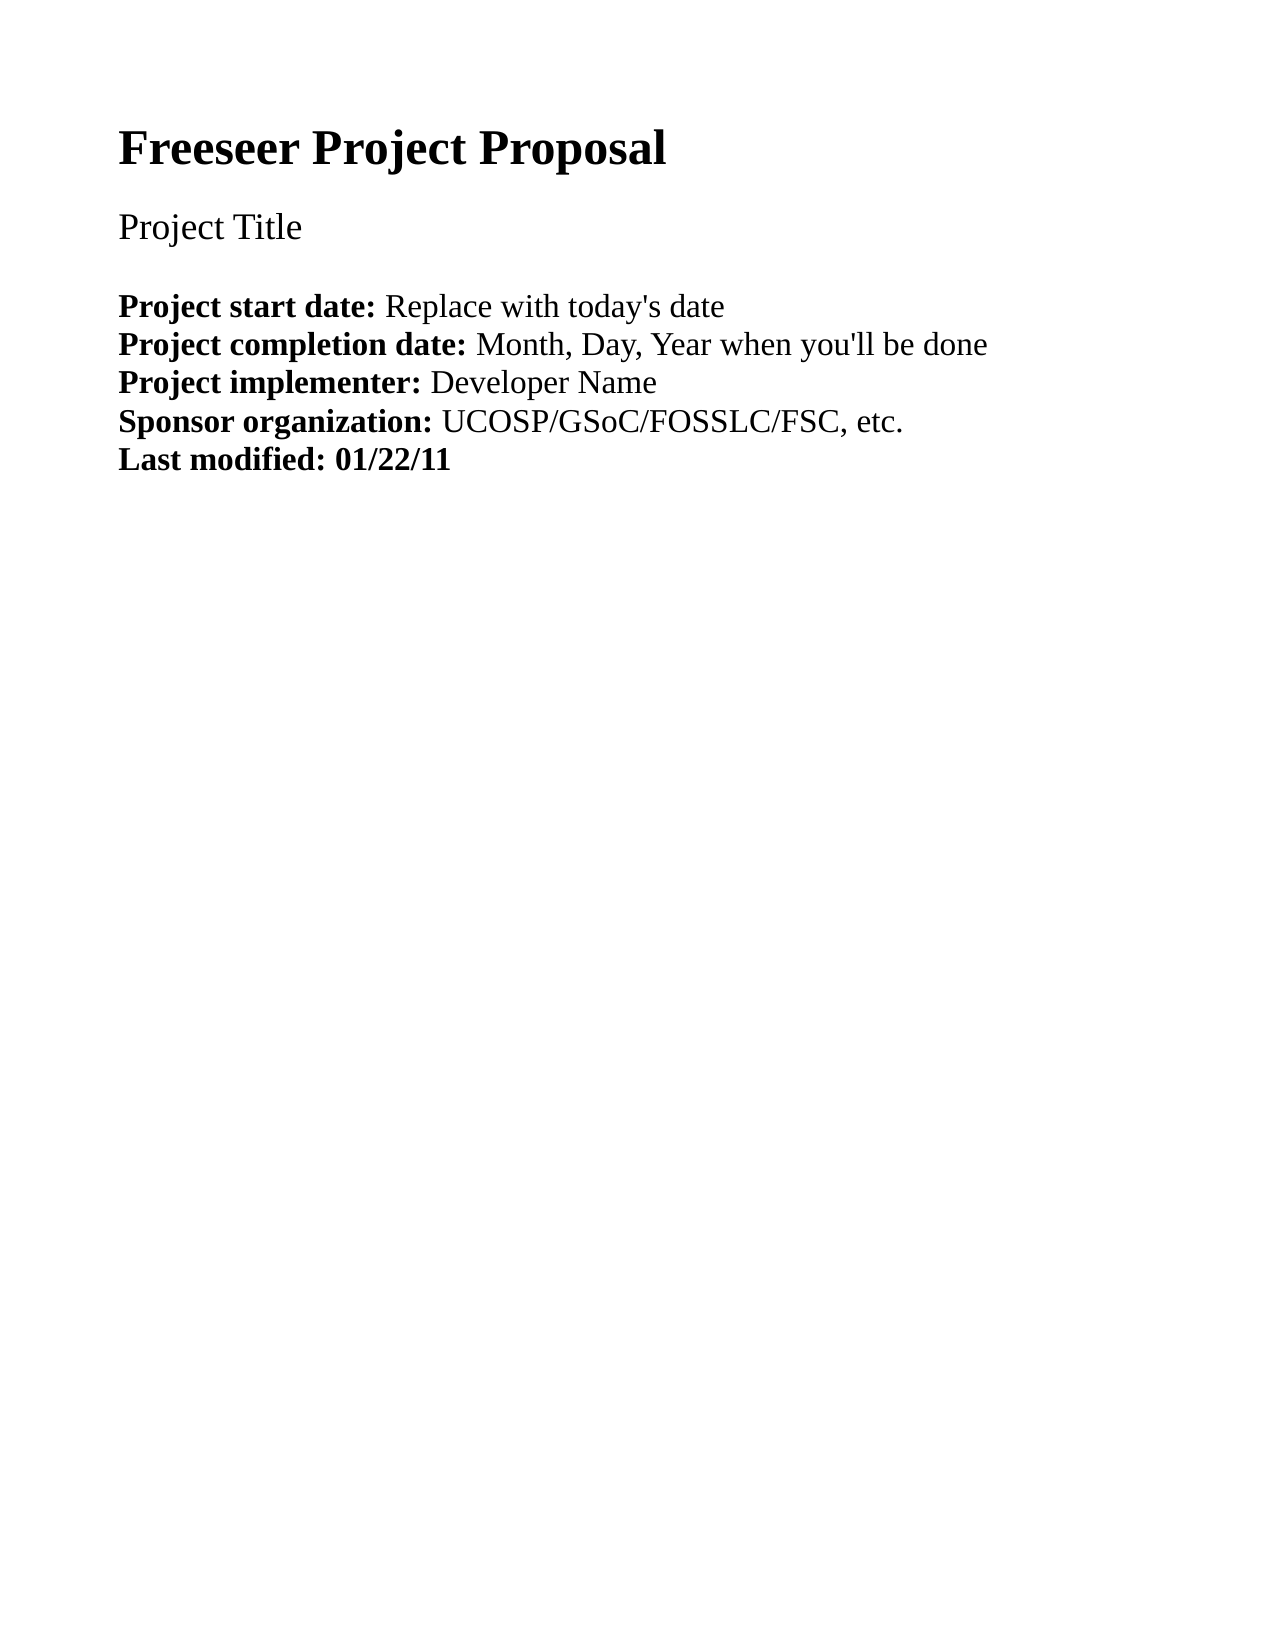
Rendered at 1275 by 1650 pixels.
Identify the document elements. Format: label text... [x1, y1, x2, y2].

text Project implementer: Developer Name [118, 362, 1157, 401]
text Sponsor organization: UCOSP/GSoC/FOSSLC/FSC, etc. [118, 401, 1157, 439]
text Freeseer Project Proposal [118, 118, 1157, 176]
text Project start date: Replace with today's date [118, 286, 1157, 324]
text Project completion date: Month, Day, Year when you'll be done [118, 324, 1157, 362]
text Project Title [118, 204, 1157, 247]
text Last modified: 01/22/11 [118, 439, 1157, 477]
